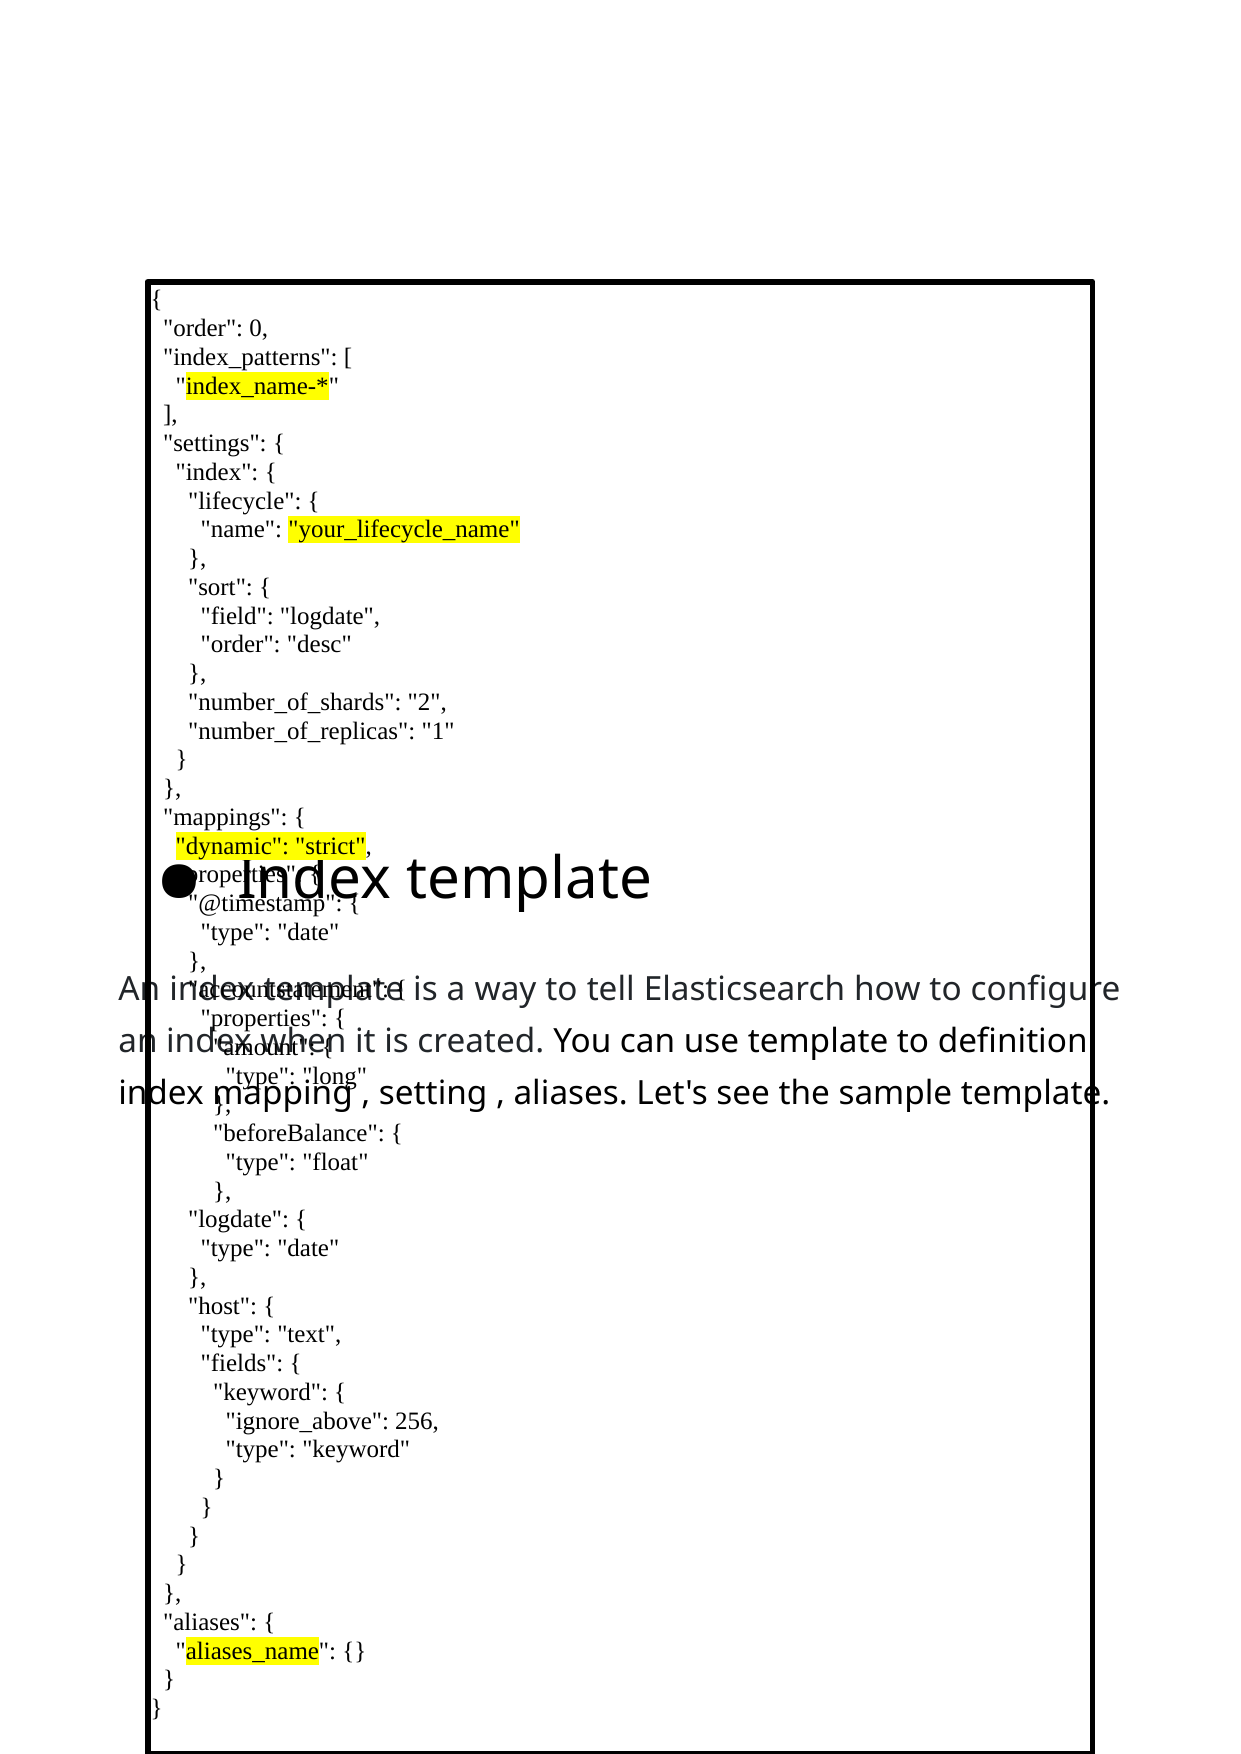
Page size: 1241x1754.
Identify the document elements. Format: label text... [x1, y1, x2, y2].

list [1095, 836, 1122, 915]
text An index template is a way to tell Elasticsearch how to configure an index when it is created. You can use template to definition index mapping , setting , aliases. Let's see the sample template. [1095, 964, 1122, 1114]
text An index template is a way to tell Elasticsearch how to configure an index when it is created. You can use template to definition index mapping , setting , aliases. Let's see the sample template. [118, 964, 145, 1114]
list Index template [156, 836, 1090, 915]
text An index template is a way to tell Elasticsearch how to configure an index when it is created. You can use template to definition index mapping , setting , aliases. Let's see the sample template. [151, 964, 1090, 1114]
